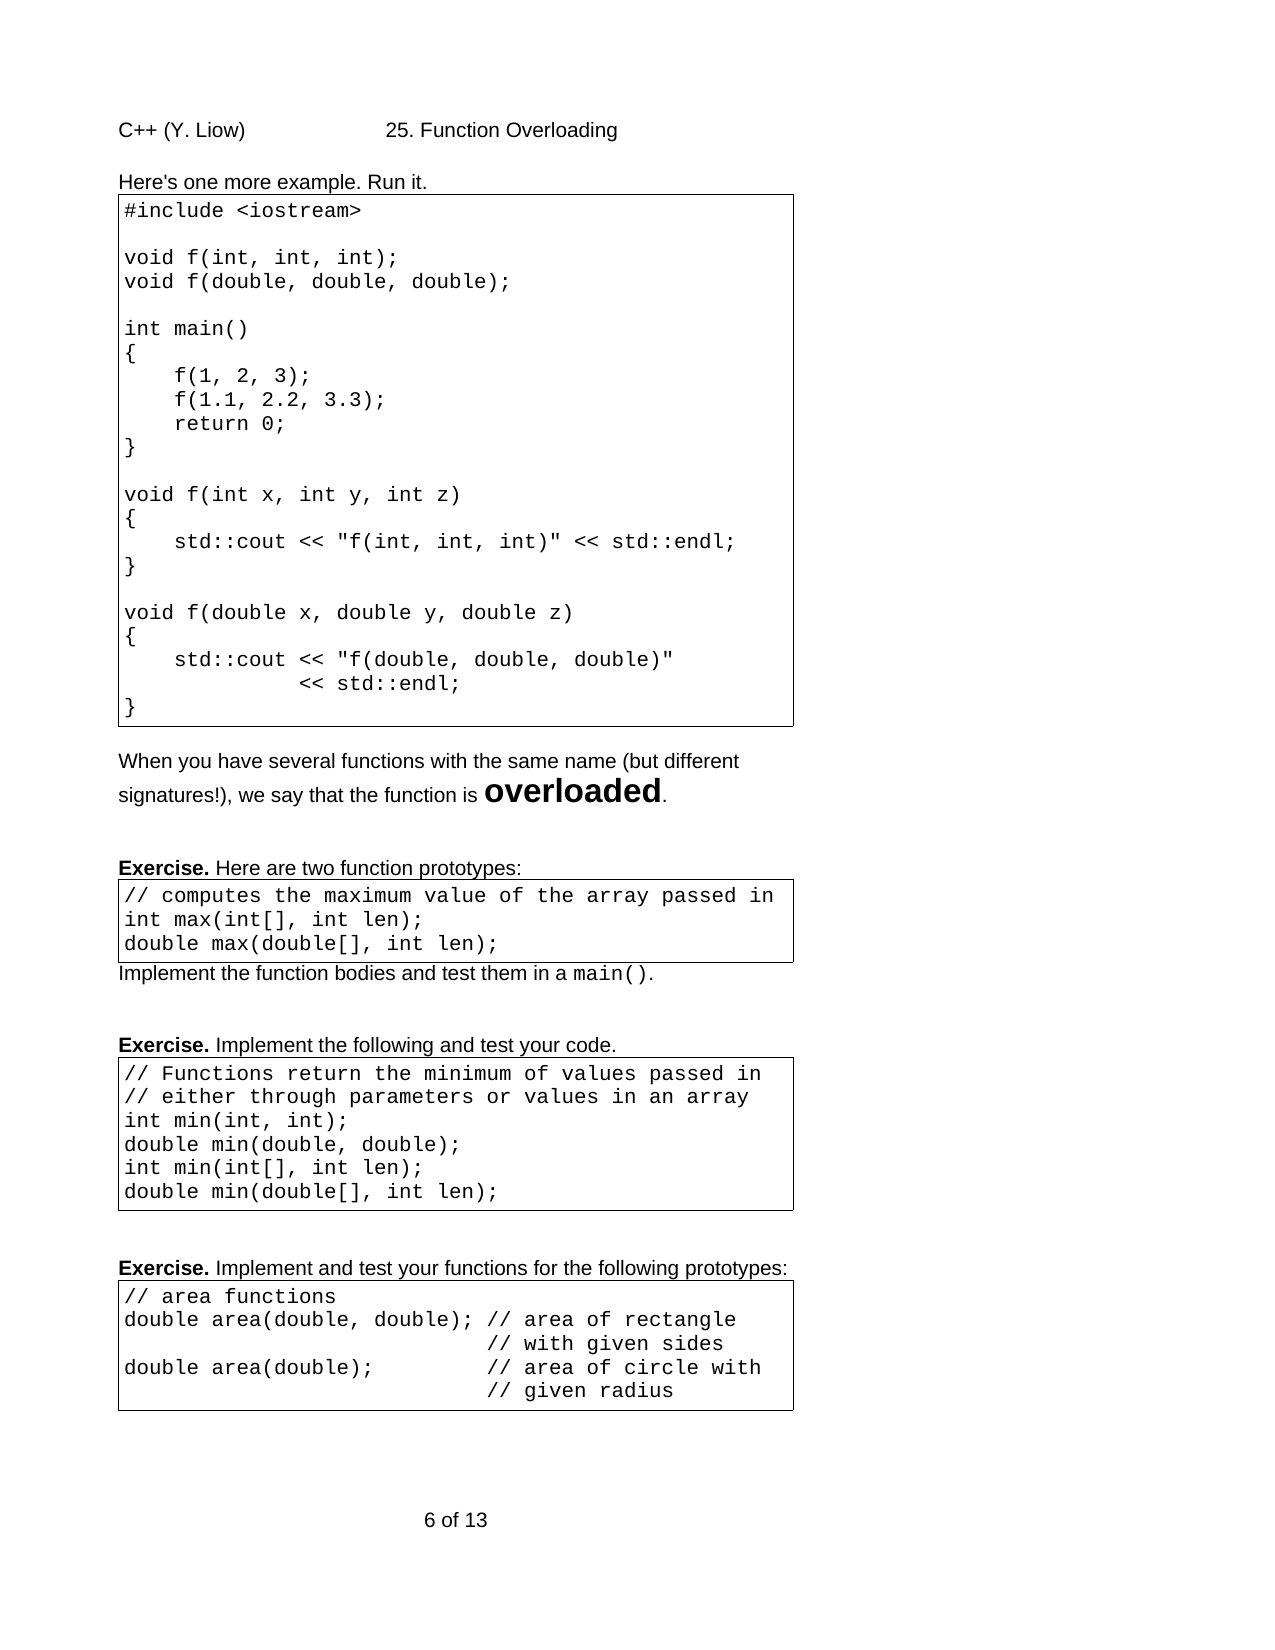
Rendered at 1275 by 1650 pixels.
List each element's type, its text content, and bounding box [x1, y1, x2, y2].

text When you have several functions with the same name (but different signatures!), we say that the function is overloaded. [118, 749, 793, 810]
text Here's one more example. Run it. [118, 171, 793, 194]
text Implement the function bodies and test them in a main(). [118, 963, 793, 987]
table_header #include <iostream> void f(int, int, int); void f(double, double, double); int main() { f(1, 2, 3); f(1.1, 2.2, 3.3); return 0; } void f(int x, int y, int z) { std::cout << "f(int, int, int)" << std::endl; } void f(double x, double y, double z) { std::cout << "f(double, double, double)" << std::endl; } [119, 195, 793, 726]
table_header // area functions double area(double, double); // area of rectangle // with given sides double area(double); // area of circle with // given radius [119, 1281, 793, 1410]
text Exercise. Implement and test your functions for the following prototypes: [118, 1257, 793, 1280]
text Exercise. Here are two function prototypes: [118, 856, 793, 879]
text Exercise. Implement the following and test your code. [118, 1033, 793, 1057]
table_header // Functions return the minimum of values passed in // either through parameters or values in an array int min(int, int); double min(double, double); int min(int[], int len); double min(double[], int len); [119, 1058, 793, 1210]
table_header // computes the maximum value of the array passed in int max(int[], int len); double max(double[], int len); [119, 880, 793, 962]
